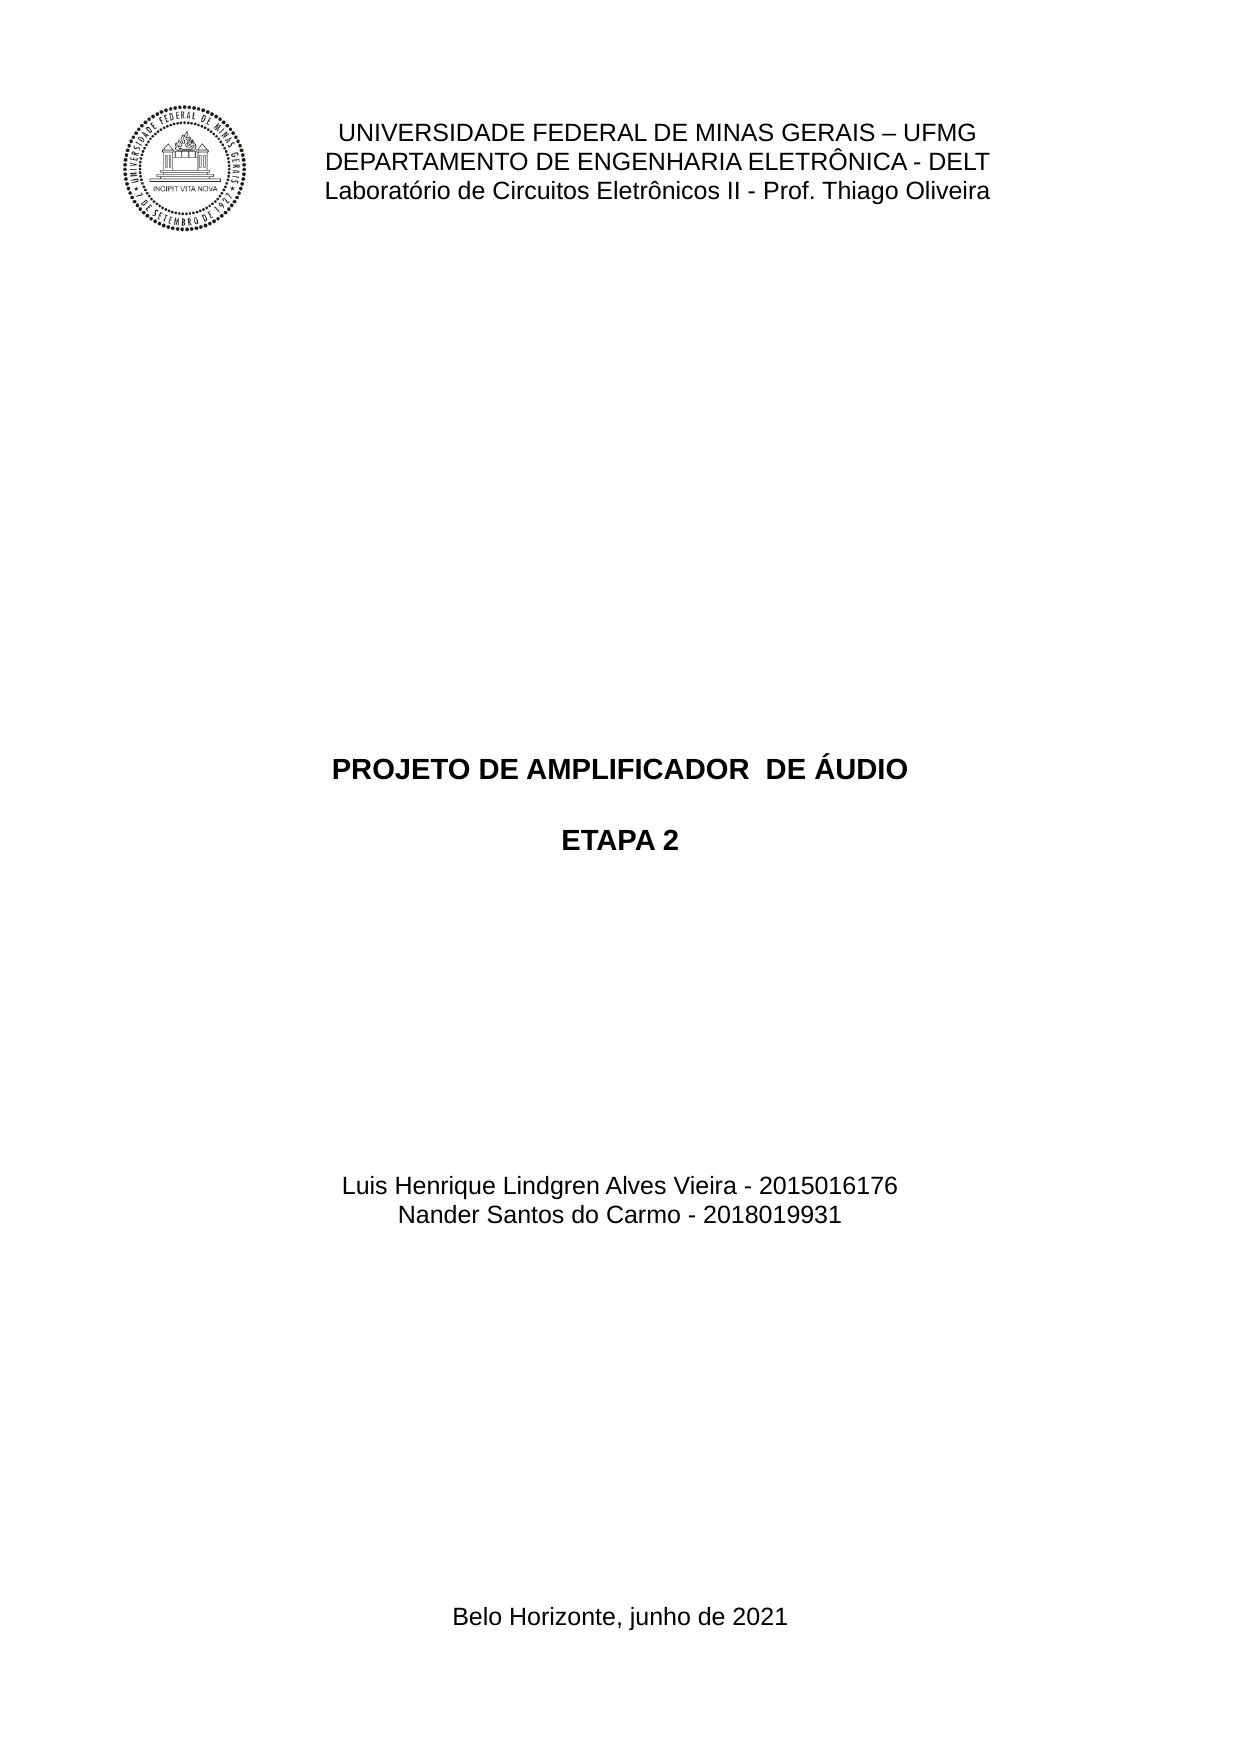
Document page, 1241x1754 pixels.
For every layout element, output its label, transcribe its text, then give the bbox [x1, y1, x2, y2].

text Nander Santos do Carmo - 2018019931 [118, 1200, 1122, 1228]
picture [120, 105, 249, 235]
text Luis Henrique Lindgren Alves Vieira - 2015016176 [118, 1171, 1122, 1200]
text Belo Horizonte, junho de 2021 [118, 1602, 1122, 1631]
title ETAPA 2 [118, 823, 1122, 857]
title PROJETO DE AMPLIFICADOR DE ÁUDIO [118, 752, 1122, 786]
